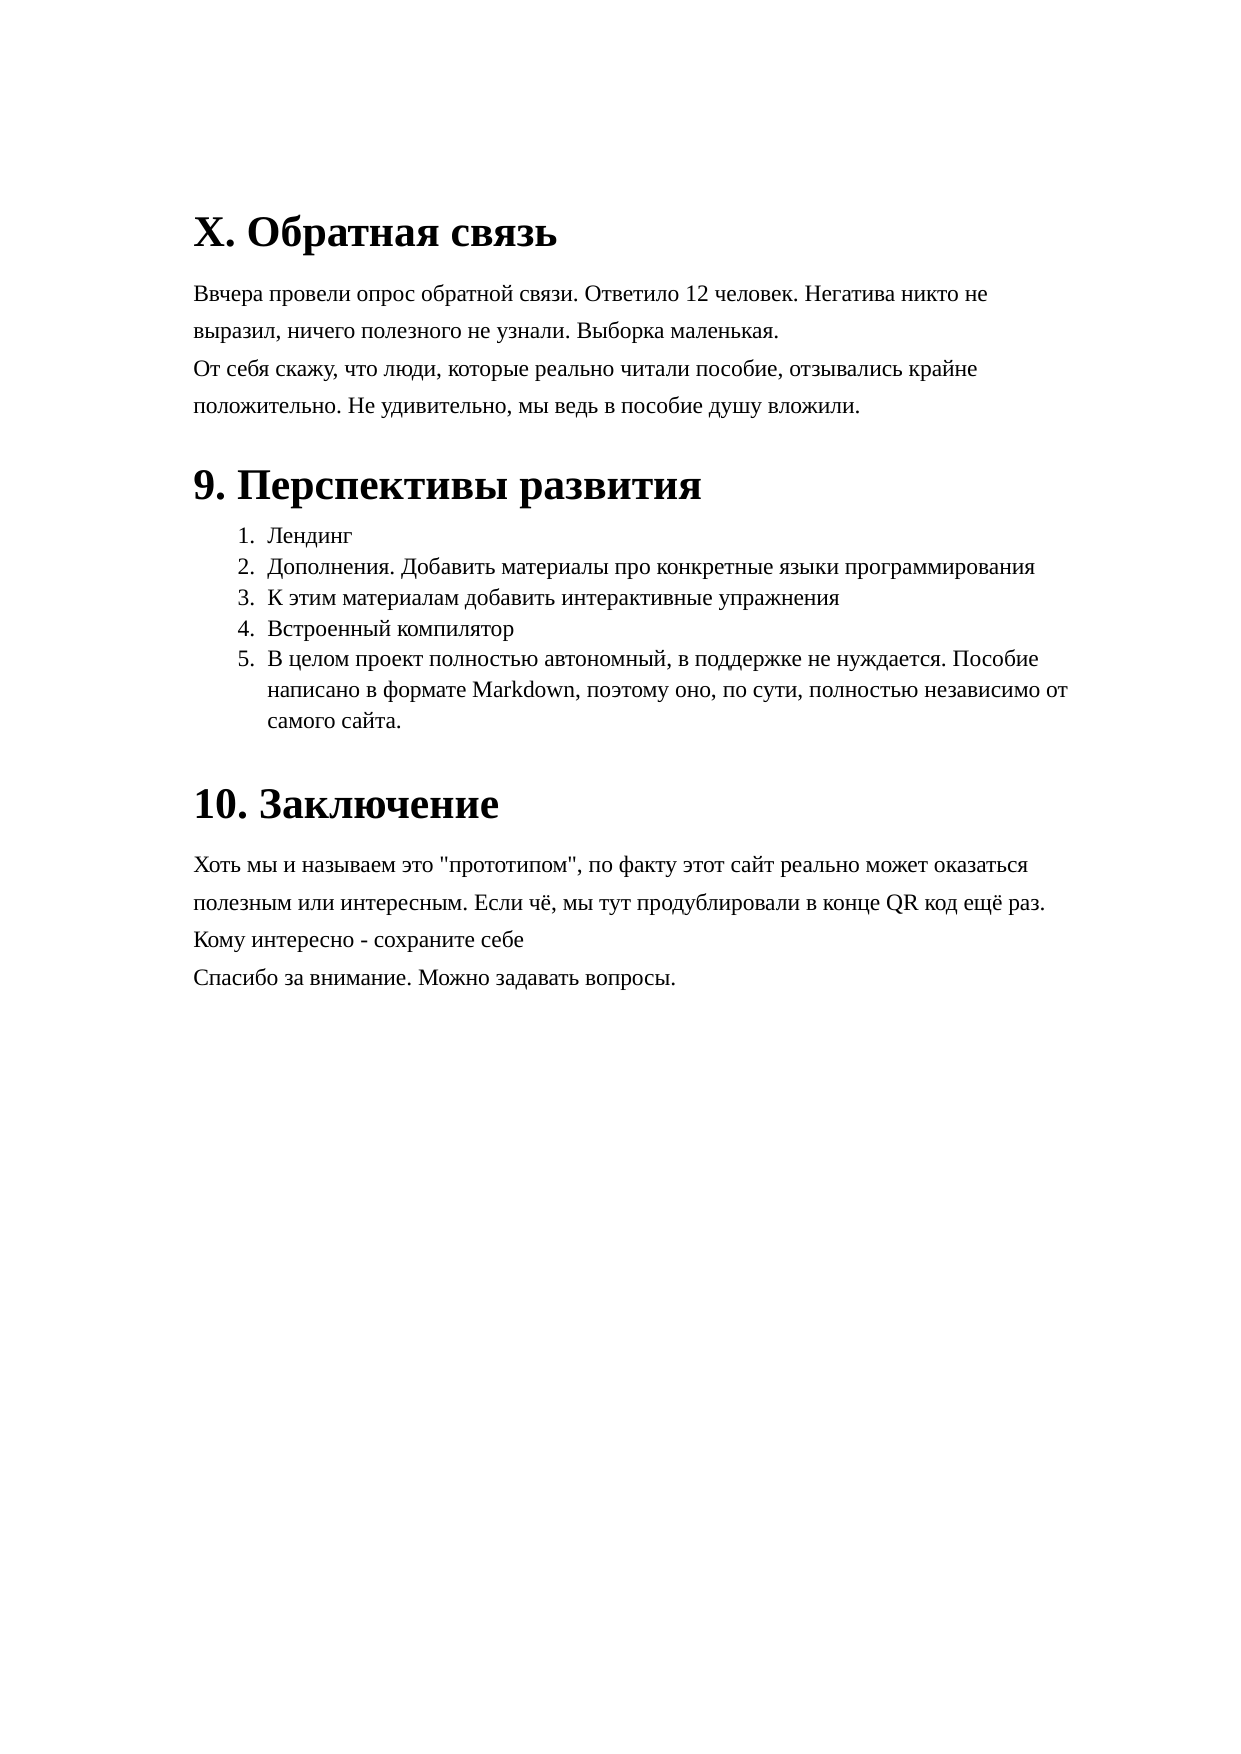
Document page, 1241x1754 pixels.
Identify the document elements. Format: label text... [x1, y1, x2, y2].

list В целом проект полностью автономный, в поддержке не нуждается. Пособие написано в формате Markdown, поэтому оно, по сути, полностью независимо от самого сайта. [237, 645, 1075, 734]
list Дополнения. Добавить материалы про конкретные языки программирования [237, 552, 1075, 579]
list Лендинг [237, 521, 1075, 548]
list К этим материалам добавить интерактивные упражнения [237, 583, 1075, 610]
text От себя скажу, что люди, которые реально читали пособие, отзывались крайне положительно. Не удивительно, мы ведь в пособие душу вложили. [193, 344, 1075, 419]
list Встроенный компилятор [237, 614, 1075, 641]
text Хоть мы и называем это "прототипом", по факту этот сайт реально может оказаться полезным или интересным. Если чё, мы тут продублировали в конце QR код ещё раз. Кому интересно - сохраните себе [193, 840, 1075, 953]
text Ввчера провели опрос обратной связи. Ответило 12 человек. Негатива никто не выразил, ничего полезного не узнали. Выборка маленькая. [193, 269, 1075, 344]
subtitle 10. Заключение [193, 777, 1075, 828]
subtitle X. Обратная связь [193, 206, 1075, 256]
text Спасибо за внимание. Можно задавать вопросы. [193, 953, 1075, 990]
subtitle 9. Перспективы развития [193, 458, 1075, 509]
